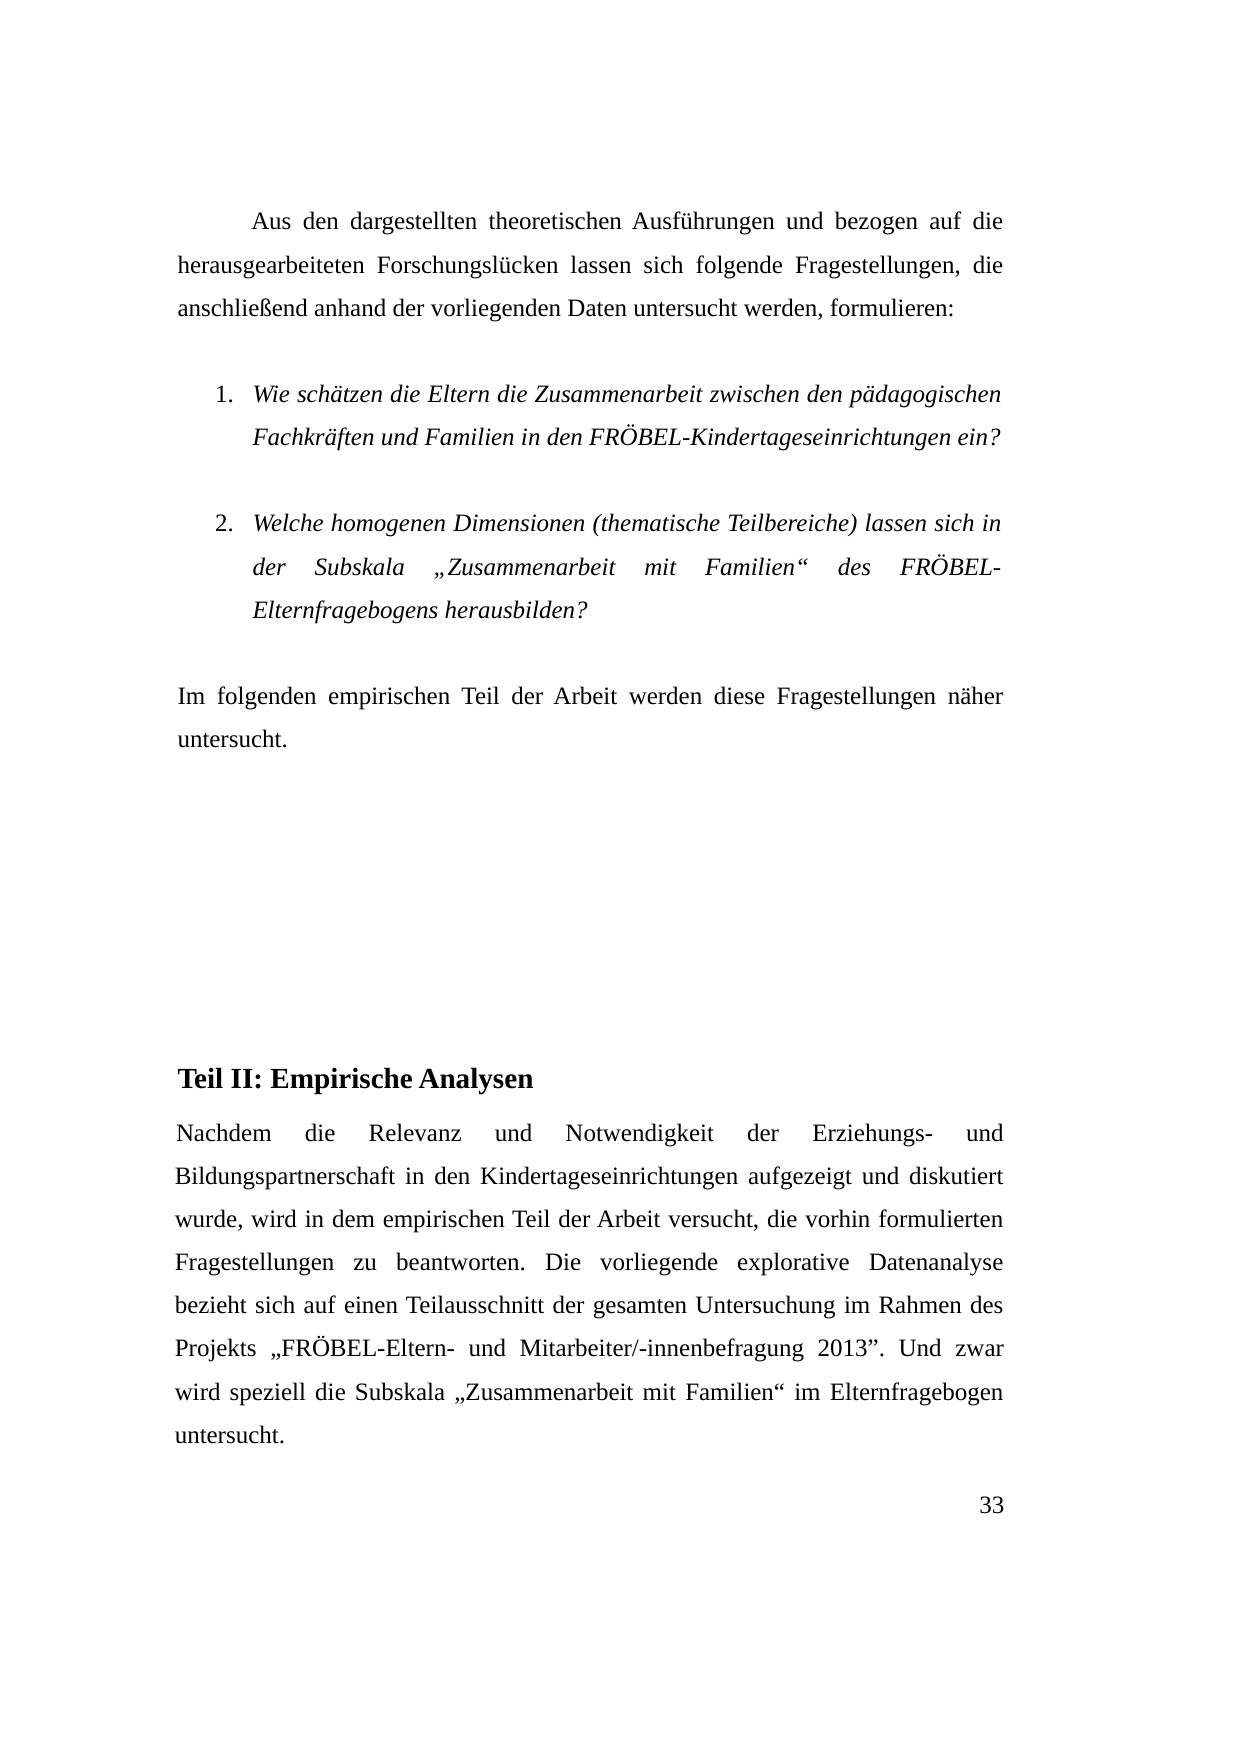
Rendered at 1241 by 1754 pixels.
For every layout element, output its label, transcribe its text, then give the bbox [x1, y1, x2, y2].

list Wie schätzen die Eltern die Zusammenarbeit zwischen den pädagogischen Fachkräften und Familien in den FRÖBEL-Kindertageseinrichtungen ein? [215, 379, 1004, 451]
text Nachdem die Relevanz und Notwendigkeit der Erziehungs- und Bildungspartnerschaft in den Kindertageseinrichtungen aufgezeigt und diskutiert wurde, wird in dem empirischen Teil der Arbeit versucht, die vorhin formulierten Fragestellungen zu beantworten. Die vorliegende explorative Datenanalyse bezieht sich auf einen Teilausschnitt der gesamten Untersuchung im Rahmen des Projekts „FRÖBEL-Eltern- und Mitarbeiter/-innenbefragung 2013”. Und zwar wird speziell die Subskala „Zusammenarbeit mit Familien“ im Elternfragebogen untersucht. [174, 1118, 1004, 1448]
text Teil II: Empirische Analysen [177, 1062, 1004, 1095]
text Im folgenden empirischen Teil der Arbeit werden diese Fragestellungen näher untersucht. [177, 681, 1004, 753]
list Welche homogenen Dimensionen (thematische Teilbereiche) lassen sich in der Subskala „Zusammenarbeit mit Familien“ des FRÖBEL-Elternfragebogens herausbilden? [215, 508, 1004, 623]
text Aus den dargestellten theoretischen Ausführungen und bezogen auf die herausgearbeiteten Forschungslücken lassen sich folgende Fragestellungen, die anschließend anhand der vorliegenden Daten untersucht werden, formulieren: [177, 206, 1004, 322]
